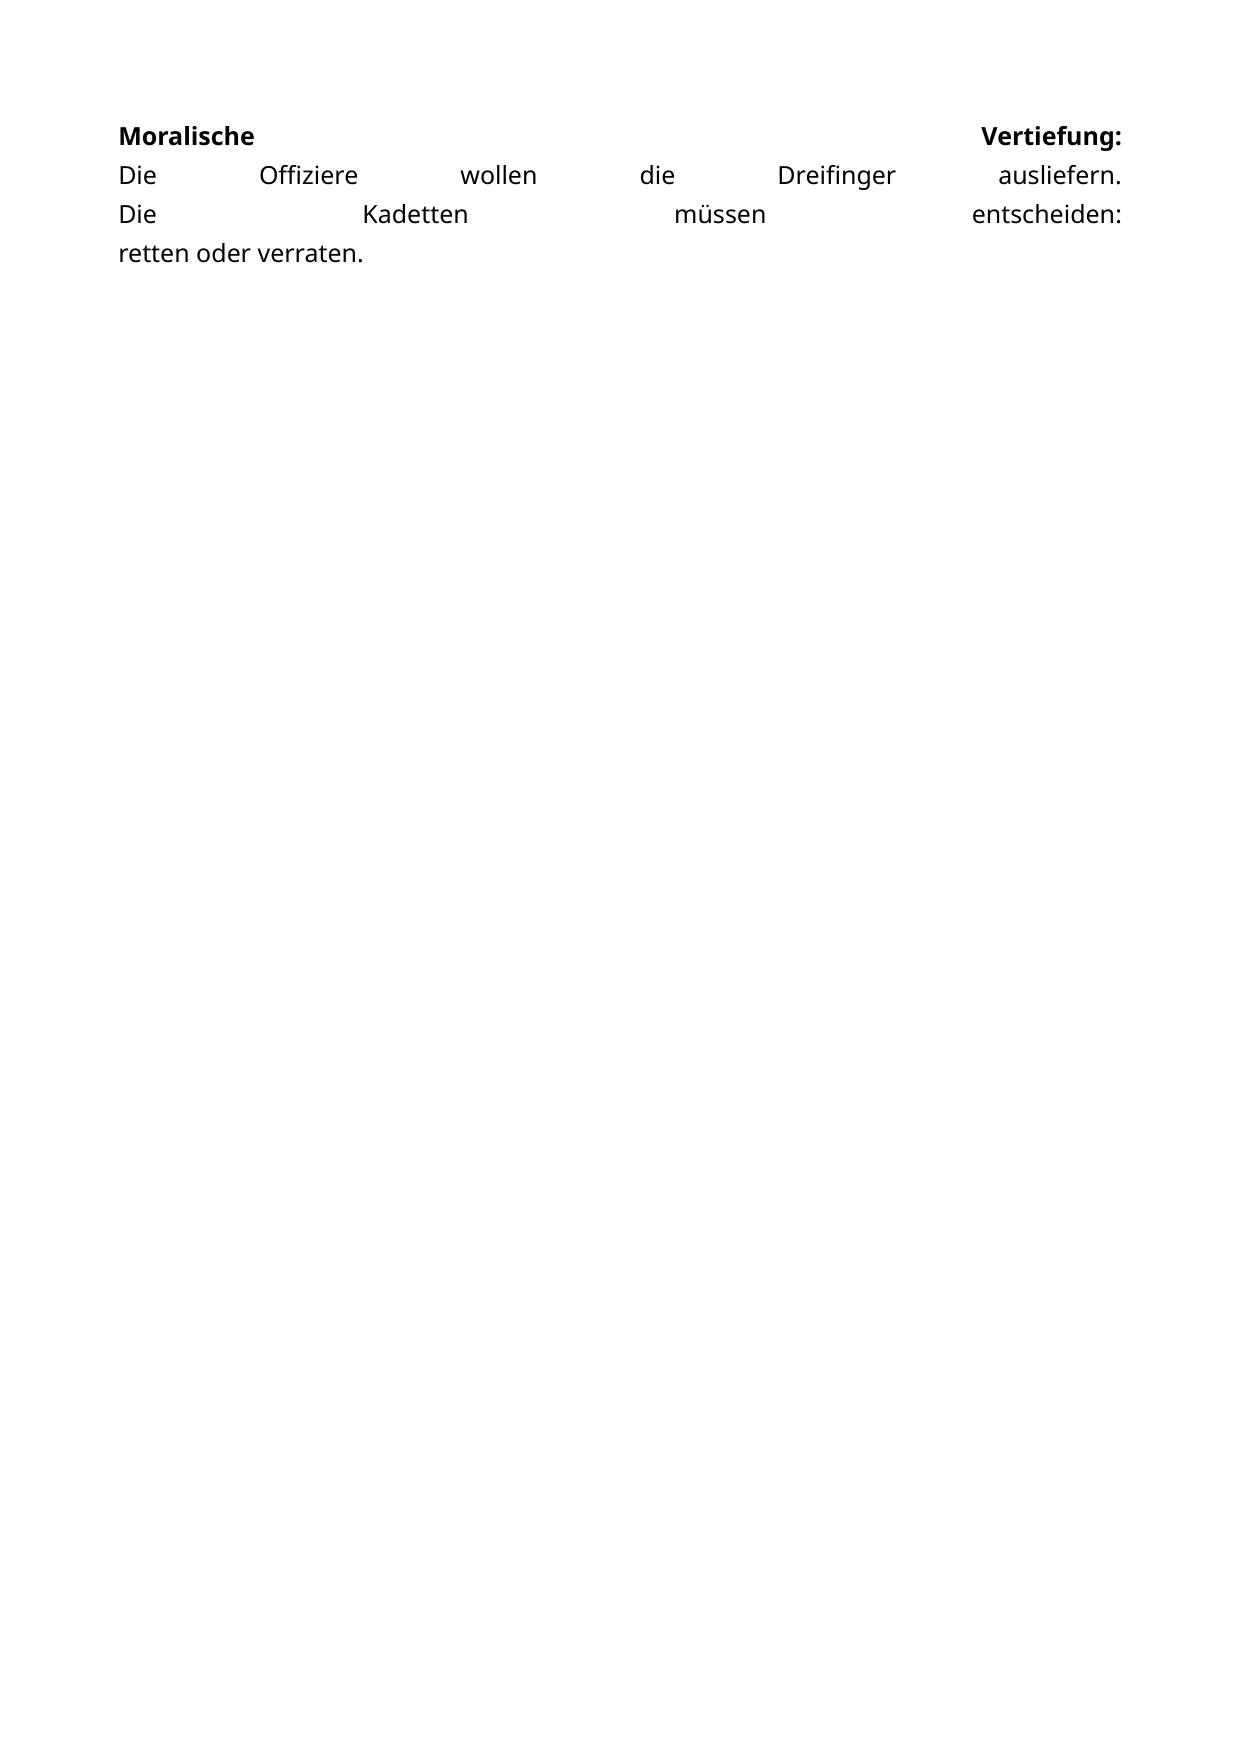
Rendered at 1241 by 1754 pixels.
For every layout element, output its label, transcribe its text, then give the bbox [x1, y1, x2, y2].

text Moralische Vertiefung: Die Offiziere wollen die Dreifinger ausliefern. Die Kadetten müssen entscheiden: retten oder verraten. [118, 118, 1122, 270]
